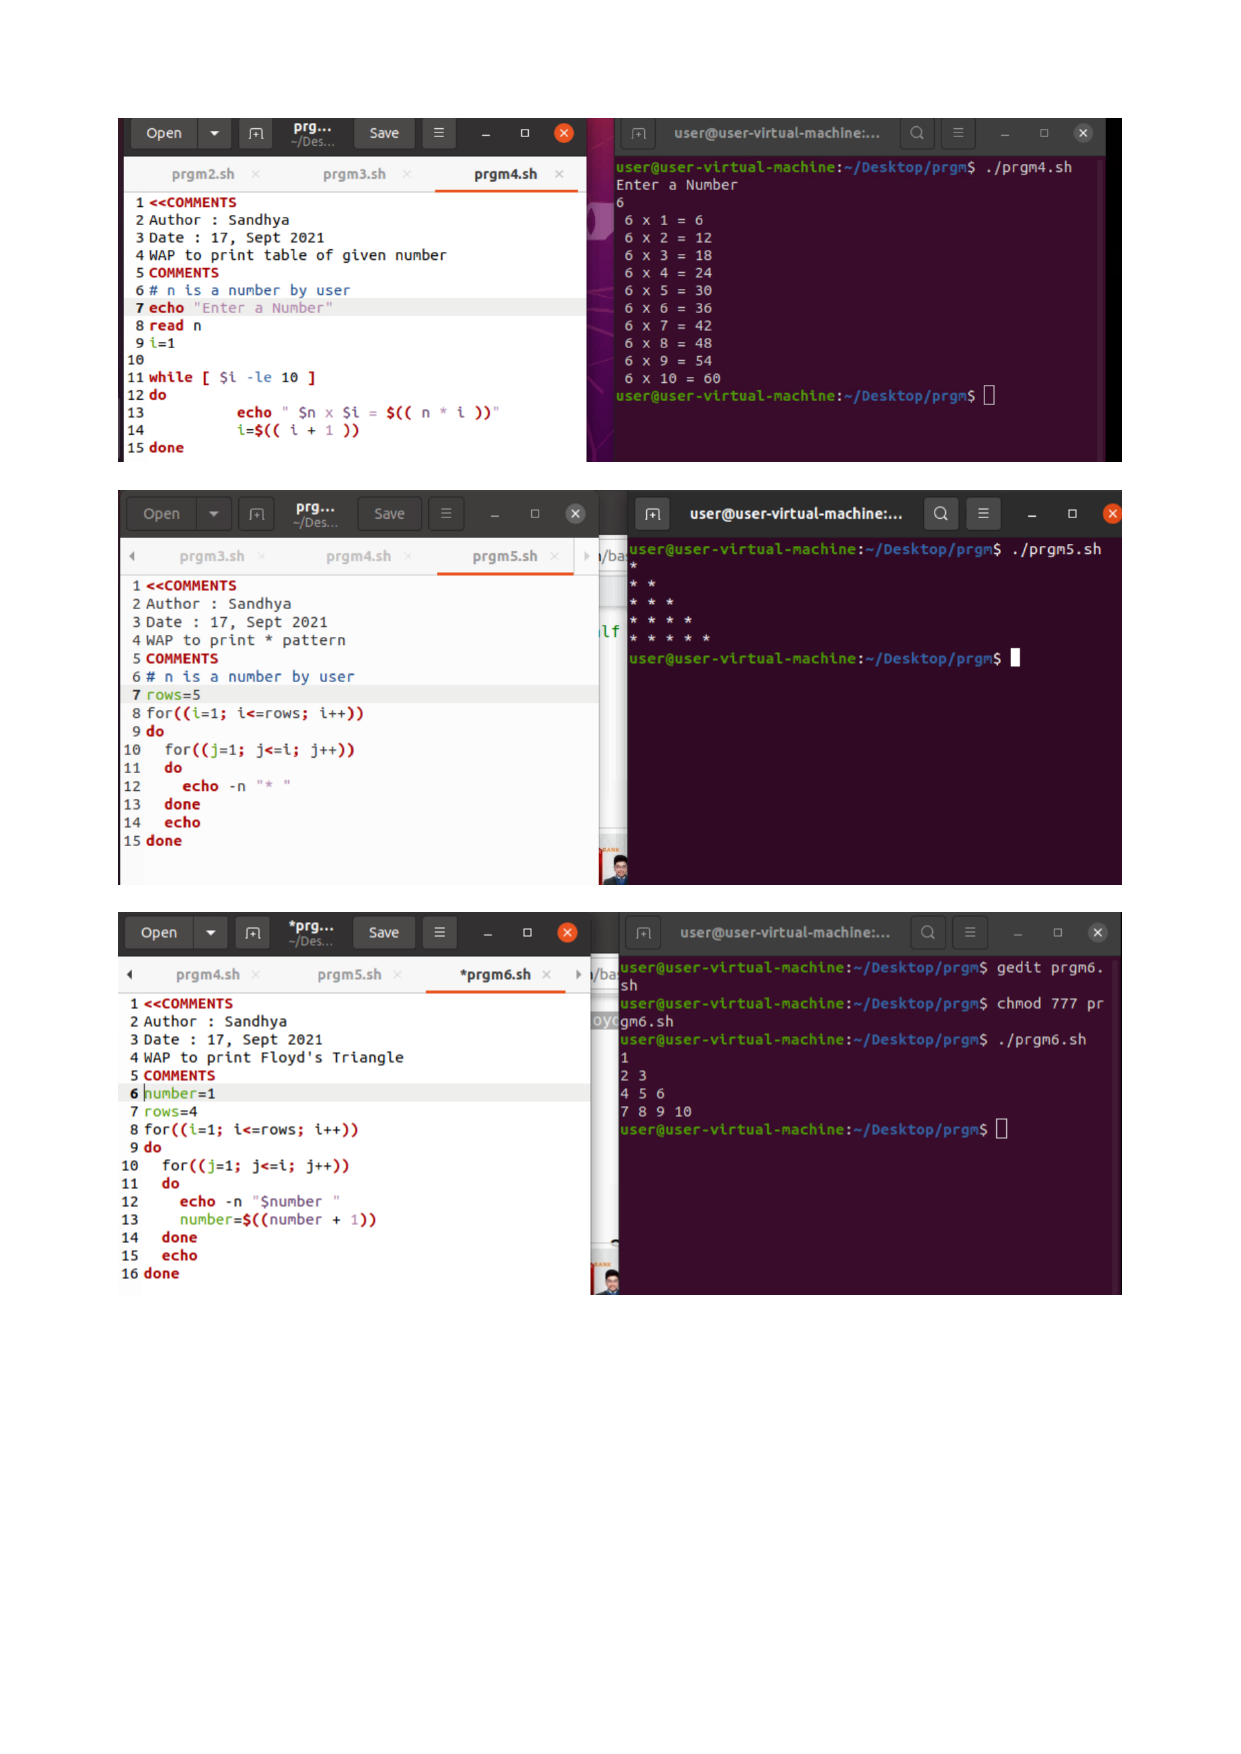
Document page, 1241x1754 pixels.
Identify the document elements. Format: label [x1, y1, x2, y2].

picture [118, 118, 1122, 462]
picture [118, 490, 1122, 885]
picture [118, 912, 1122, 1295]
